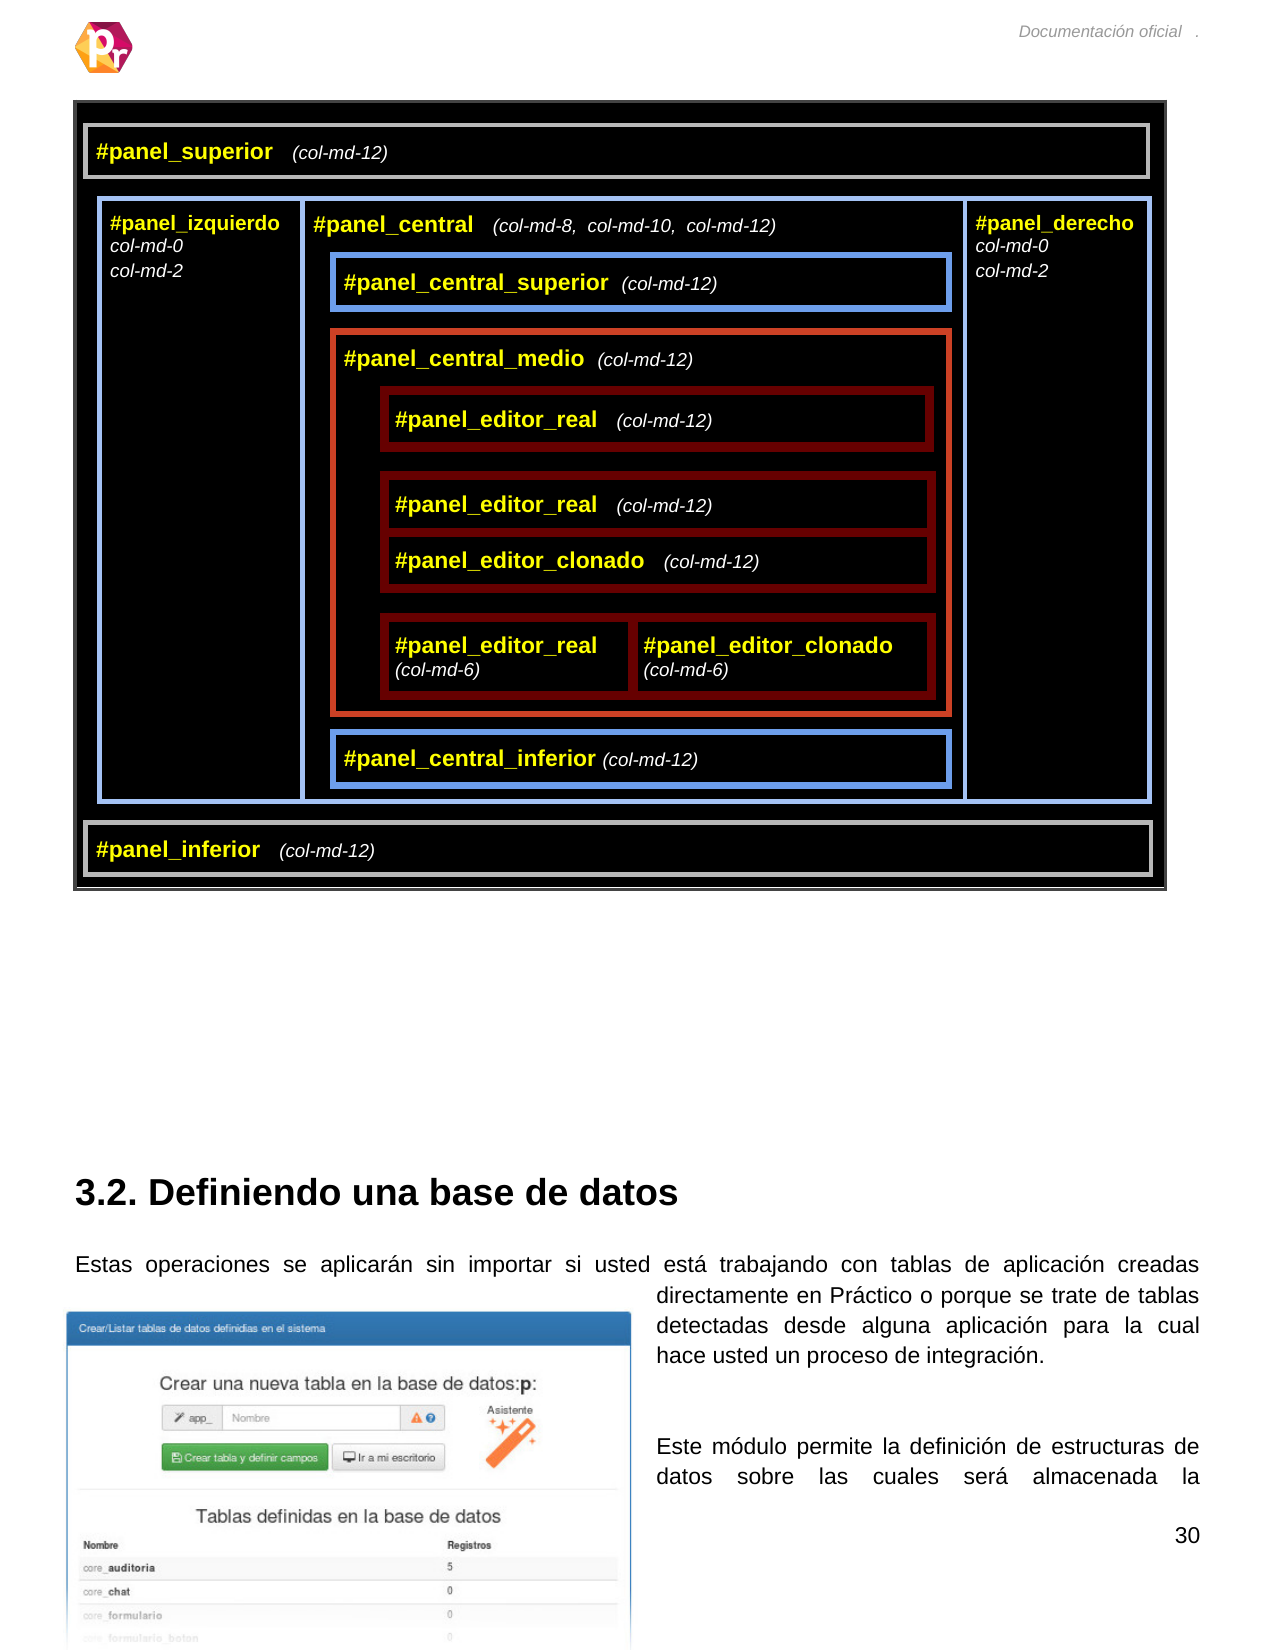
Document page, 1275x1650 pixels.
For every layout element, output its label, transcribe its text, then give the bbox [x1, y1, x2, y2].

table_cell #panel_editor_clonado (col-md-12) [389, 537, 927, 584]
table_header #panel_inferior (col-md-12) [88, 825, 1149, 872]
table_header #panel_editor_real (col-md-6) [389, 622, 628, 691]
table_header #panel_derecho col-md-0 col-md-2 [967, 201, 1147, 799]
table_header #panel_superior (col-md-12) [88, 127, 1146, 174]
table_header #panel_editor_clonado (col-md-6) [638, 622, 927, 691]
table_header #panel_central (col-md-8, col-md-10, col-md-12) [305, 201, 963, 799]
table_header #panel_izquierdo col-md-0 col-md-2 [102, 201, 300, 799]
table_header #panel_central_inferior (col-md-12) [336, 735, 946, 782]
table_header [77, 103, 1164, 887]
table_header #panel_editor_real (col-md-12) [389, 480, 927, 527]
table_header #panel_editor_real (col-md-12) [389, 395, 925, 442]
picture [75, 22, 133, 73]
picture [62, 1307, 638, 1650]
text Este módulo permite la definición de estructuras de datos sobre las cuales será almacenada la [638, 1433, 1200, 1489]
subtitle 3.2. Definiendo una base de datos [75, 1170, 1200, 1213]
text Estas operaciones se aplicarán sin importar si usted está trabajando con tablas de aplicación creadas directamente en Práctico o porque se trate de tablas detectadas desde alguna aplicación para la cual hace usted un proceso de integración. [75, 1251, 1200, 1368]
table_header #panel_central_superior (col-md-12) [336, 258, 946, 305]
table_header #panel_central_medio (col-md-12) [336, 335, 946, 711]
